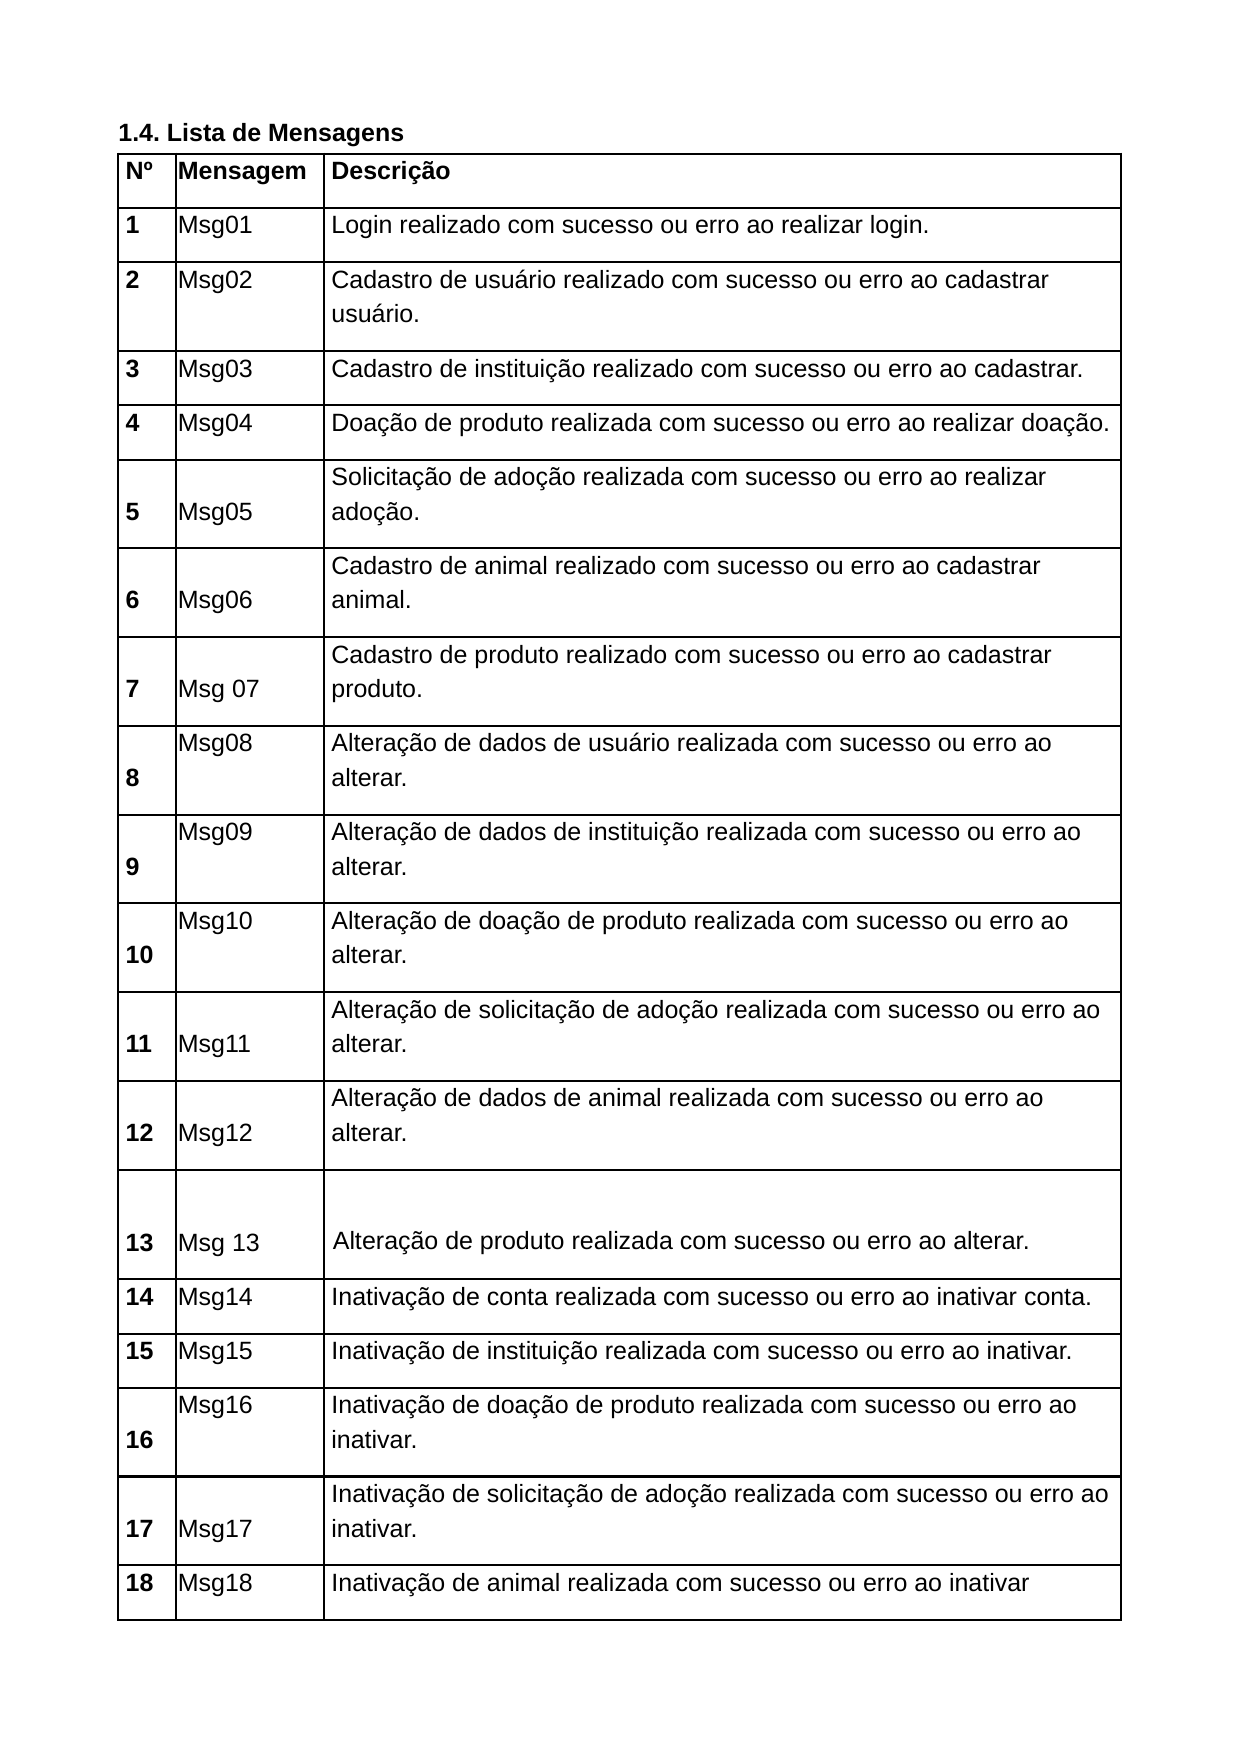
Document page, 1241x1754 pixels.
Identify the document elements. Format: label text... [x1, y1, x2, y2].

table_header Nº [119, 155, 175, 207]
table_cell Alteração de solicitação de adoção realizada com sucesso ou erro ao alterar. [325, 993, 1120, 1080]
table_cell Msg14 [177, 1280, 323, 1332]
table_cell Msg05 [177, 461, 323, 547]
table_cell Msg03 [177, 352, 323, 404]
table_cell 4 [119, 406, 175, 458]
table_cell Msg 13 [177, 1171, 323, 1278]
table_cell 1 [119, 209, 175, 261]
table_cell 6 [119, 549, 175, 636]
table_cell 12 [119, 1082, 175, 1168]
table_cell Msg17 [177, 1478, 323, 1564]
table_cell Inativação de instituição realizada com sucesso ou erro ao inativar. [325, 1335, 1120, 1387]
table_cell 8 [119, 727, 175, 813]
table_cell 16 [119, 1389, 175, 1475]
table_cell Msg08 [177, 727, 323, 813]
table_cell Alteração de dados de usuário realizada com sucesso ou erro ao alterar. [325, 727, 1120, 813]
table_cell Cadastro de produto realizado com sucesso ou erro ao cadastrar produto. [325, 638, 1120, 725]
table_cell Alteração de dados de animal realizada com sucesso ou erro ao alterar. [325, 1082, 1120, 1168]
table_cell Msg12 [177, 1082, 323, 1168]
table_cell Alteração de dados de instituição realizada com sucesso ou erro ao alterar. [325, 816, 1120, 902]
table_cell 9 [119, 816, 175, 902]
text 1.4. Lista de Mensagens [118, 118, 1122, 147]
table_cell Msg15 [177, 1335, 323, 1387]
table_cell 11 [119, 993, 175, 1080]
table_header Alteração de produto realizada com sucesso ou erro ao alterar. [331, 1224, 1038, 1276]
table_cell Msg09 [177, 816, 323, 902]
table_header [331, 1172, 341, 1224]
table_cell Login realizado com sucesso ou erro ao realizar login. [325, 209, 1120, 261]
table_cell Msg16 [177, 1389, 323, 1475]
table_cell 10 [119, 904, 175, 991]
table_cell Cadastro de instituição realizado com sucesso ou erro ao cadastrar. [325, 352, 1120, 404]
table_cell Msg01 [177, 209, 323, 261]
table_cell Cadastro de animal realizado com sucesso ou erro ao cadastrar animal. [325, 549, 1120, 636]
table_cell 18 [119, 1566, 175, 1618]
table_cell Cadastro de usuário realizado com sucesso ou erro ao cadastrar usuário. [325, 263, 1120, 350]
table_cell 17 [119, 1478, 175, 1564]
table_cell Msg18 [177, 1566, 323, 1618]
table_cell Solicitação de adoção realizada com sucesso ou erro ao realizar adoção. [325, 461, 1120, 547]
table_cell Inativação de animal realizada com sucesso ou erro ao inativar [325, 1566, 1120, 1618]
table_cell 13 [119, 1171, 175, 1278]
table_cell 5 [119, 461, 175, 547]
table_cell Msg10 [177, 904, 323, 991]
table_header Descrição [325, 155, 1120, 207]
table_cell Msg11 [177, 993, 323, 1080]
table_cell 2 [119, 263, 175, 350]
table_cell [325, 1171, 1120, 1278]
table_cell 15 [119, 1335, 175, 1387]
table_cell 3 [119, 352, 175, 404]
table_cell Inativação de conta realizada com sucesso ou erro ao inativar conta. [325, 1280, 1120, 1332]
table_cell Msg04 [177, 406, 323, 458]
table_cell Msg06 [177, 549, 323, 636]
table_cell Doação de produto realizada com sucesso ou erro ao realizar doação. [325, 406, 1120, 458]
table_cell Inativação de solicitação de adoção realizada com sucesso ou erro ao inativar. [325, 1478, 1120, 1564]
table_cell 14 [119, 1280, 175, 1332]
table_cell Inativação de doação de produto realizada com sucesso ou erro ao inativar. [325, 1389, 1120, 1475]
table_header Mensagem [177, 155, 323, 207]
table_cell Msg02 [177, 263, 323, 350]
table_cell Msg 07 [177, 638, 323, 725]
table_cell Alteração de doação de produto realizada com sucesso ou erro ao alterar. [325, 904, 1120, 991]
table_cell 7 [119, 638, 175, 725]
